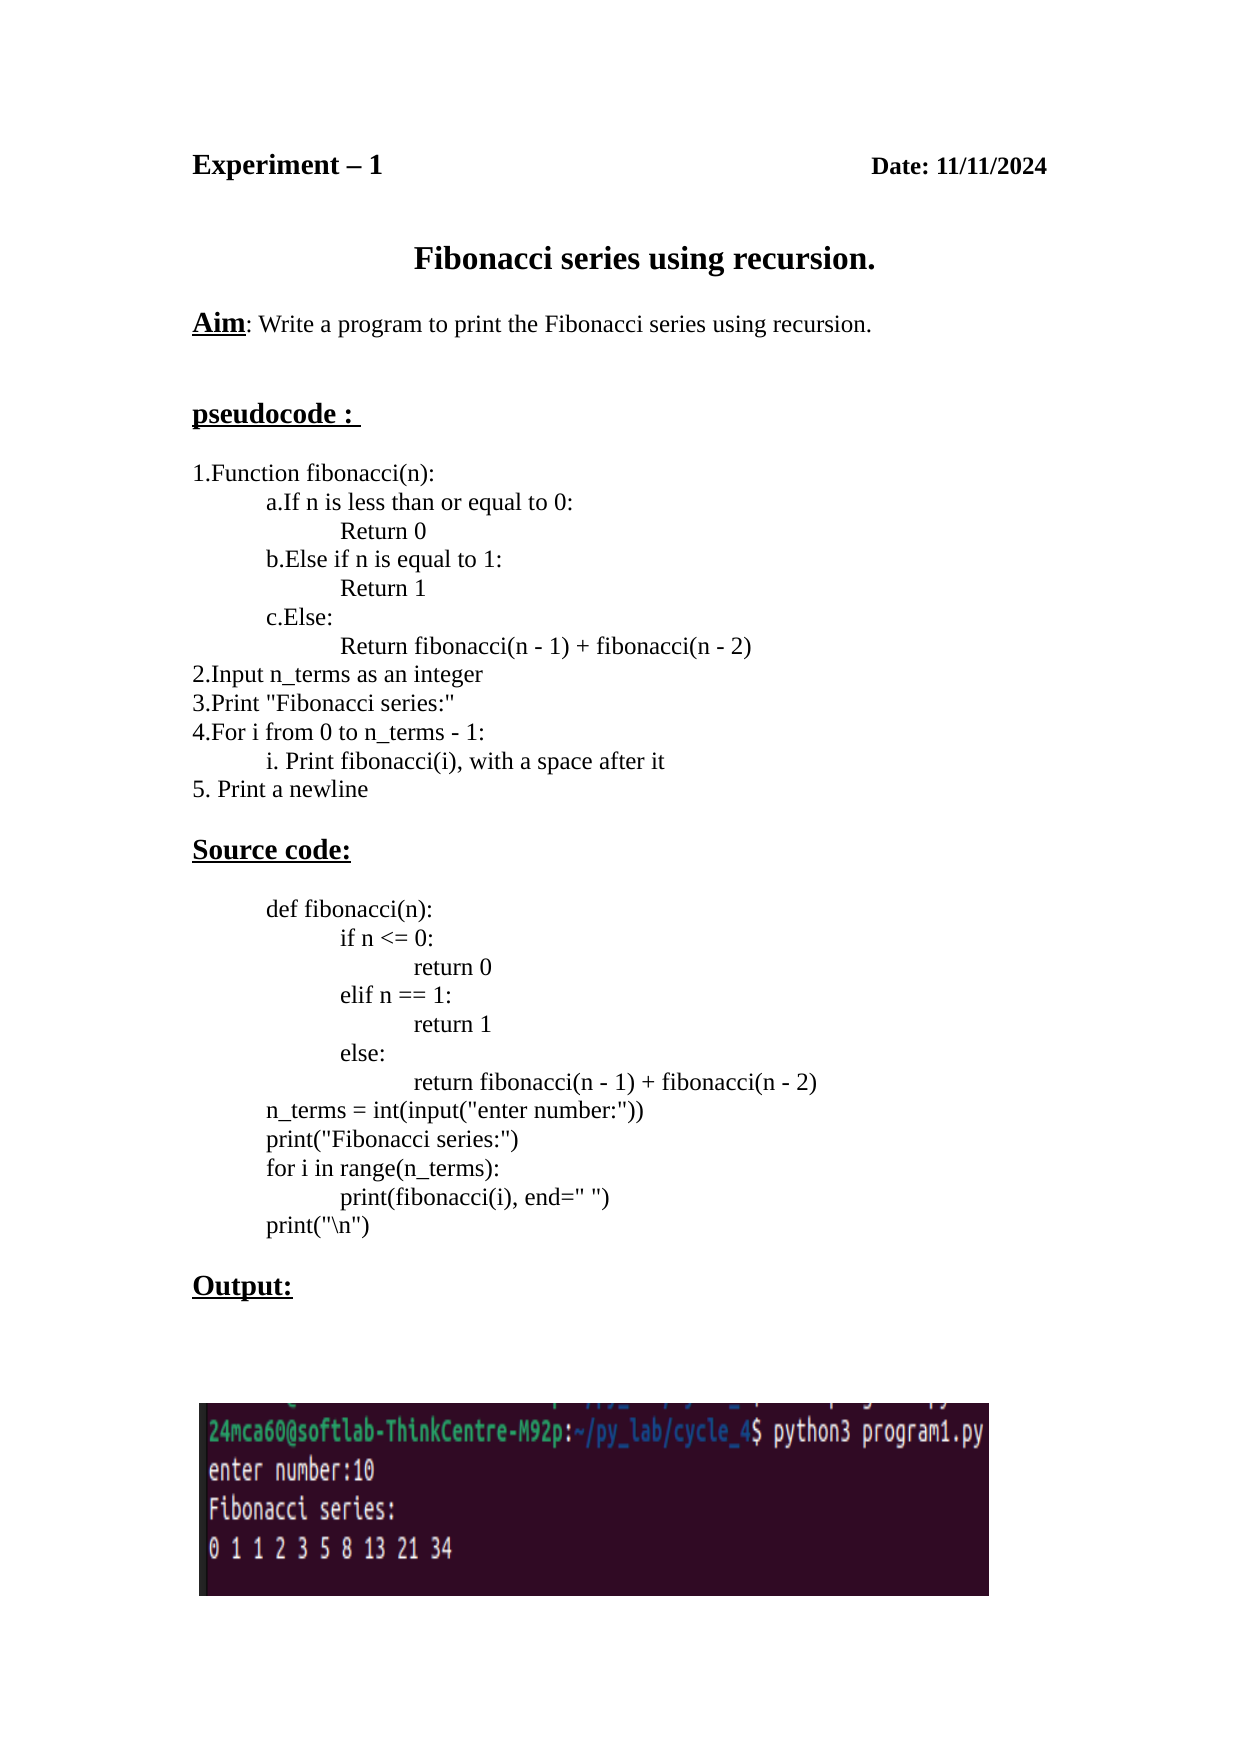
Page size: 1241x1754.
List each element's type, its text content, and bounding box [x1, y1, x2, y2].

text a.If n is less than or equal to 0: [118, 487, 1122, 516]
text 4.For i from 0 to n_terms - 1: [118, 717, 1122, 746]
text return fibonacci(n - 1) + fibonacci(n - 2) [118, 1067, 1122, 1096]
text 1.Function fibonacci(n): [118, 458, 1122, 487]
text print(fibonacci(i), end=" ") [118, 1182, 1122, 1211]
text Source code: [118, 803, 1122, 866]
text return 1 [118, 1009, 1122, 1038]
text 3.Print "Fibonacci series:" [118, 688, 1122, 717]
text c.Else: [118, 602, 1122, 631]
text Return 0 [118, 516, 1122, 544]
text return 0 [118, 952, 1122, 981]
text elif n == 1: [118, 981, 1122, 1009]
text def fibonacci(n): [118, 894, 1122, 923]
text b.Else if n is equal to 1: [118, 544, 1122, 573]
text print("\n") [118, 1211, 1122, 1239]
text if n <= 0: [118, 923, 1122, 952]
text print("Fibonacci series:") [118, 1124, 1122, 1153]
text Experiment – 1 Date: 11/11/2024 [118, 147, 1122, 209]
text n_terms = int(input("enter number:")) [118, 1096, 1122, 1124]
text 2.Input n_terms as an integer [118, 659, 1122, 688]
text Return 1 [118, 573, 1122, 602]
text Fibonacci series using recursion. [118, 238, 1122, 276]
text i. Print fibonacci(i), with a space after it [118, 746, 1122, 774]
text Aim: Write a program to print the Fibonacci series using recursion. [118, 305, 1122, 338]
text Output: [118, 1268, 1122, 1302]
text else: [118, 1038, 1122, 1067]
text 5. Print a newline [118, 774, 1122, 803]
text pseudocode : [118, 396, 1122, 429]
picture [199, 1403, 989, 1596]
text for i in range(n_terms): [118, 1153, 1122, 1182]
text Return fibonacci(n - 1) + fibonacci(n - 2) [118, 631, 1122, 659]
